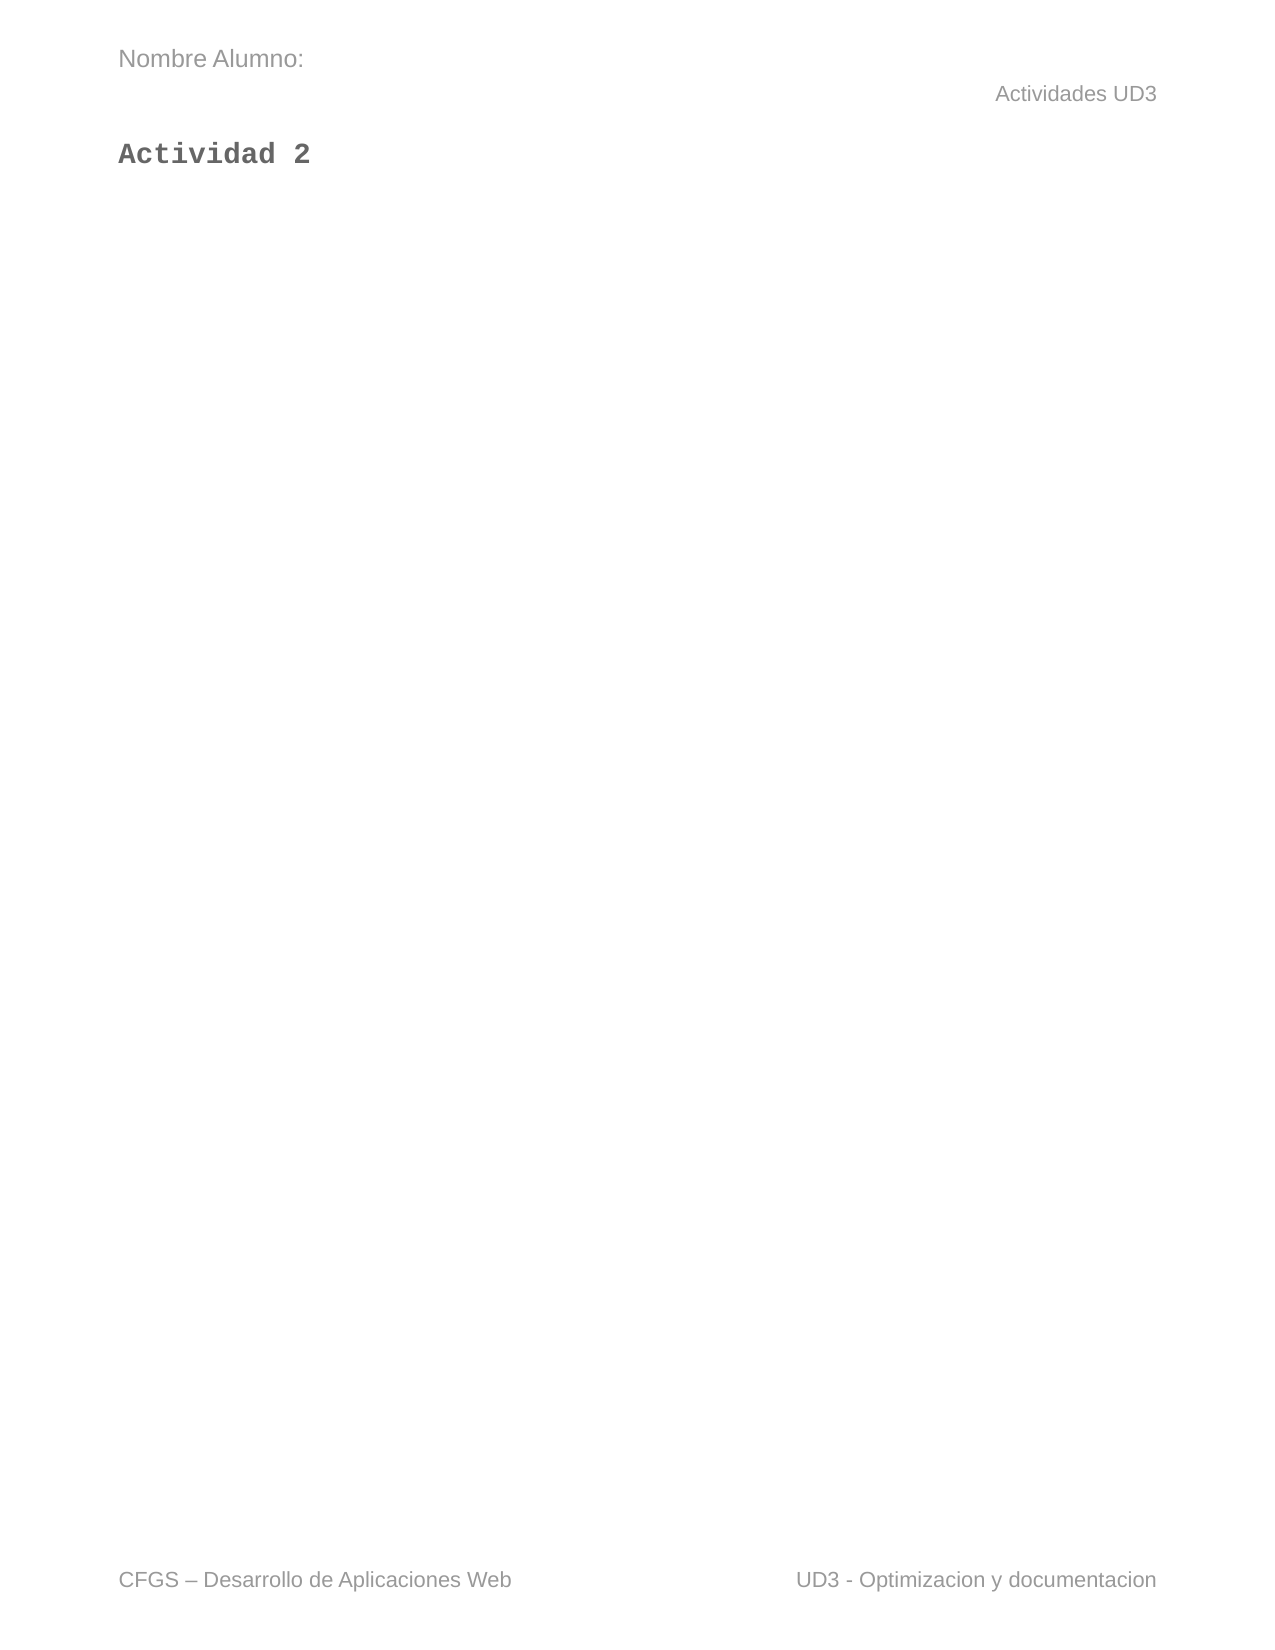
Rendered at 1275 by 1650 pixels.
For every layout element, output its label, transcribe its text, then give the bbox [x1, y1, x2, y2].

subtitle Actividad 2 [118, 139, 1157, 172]
